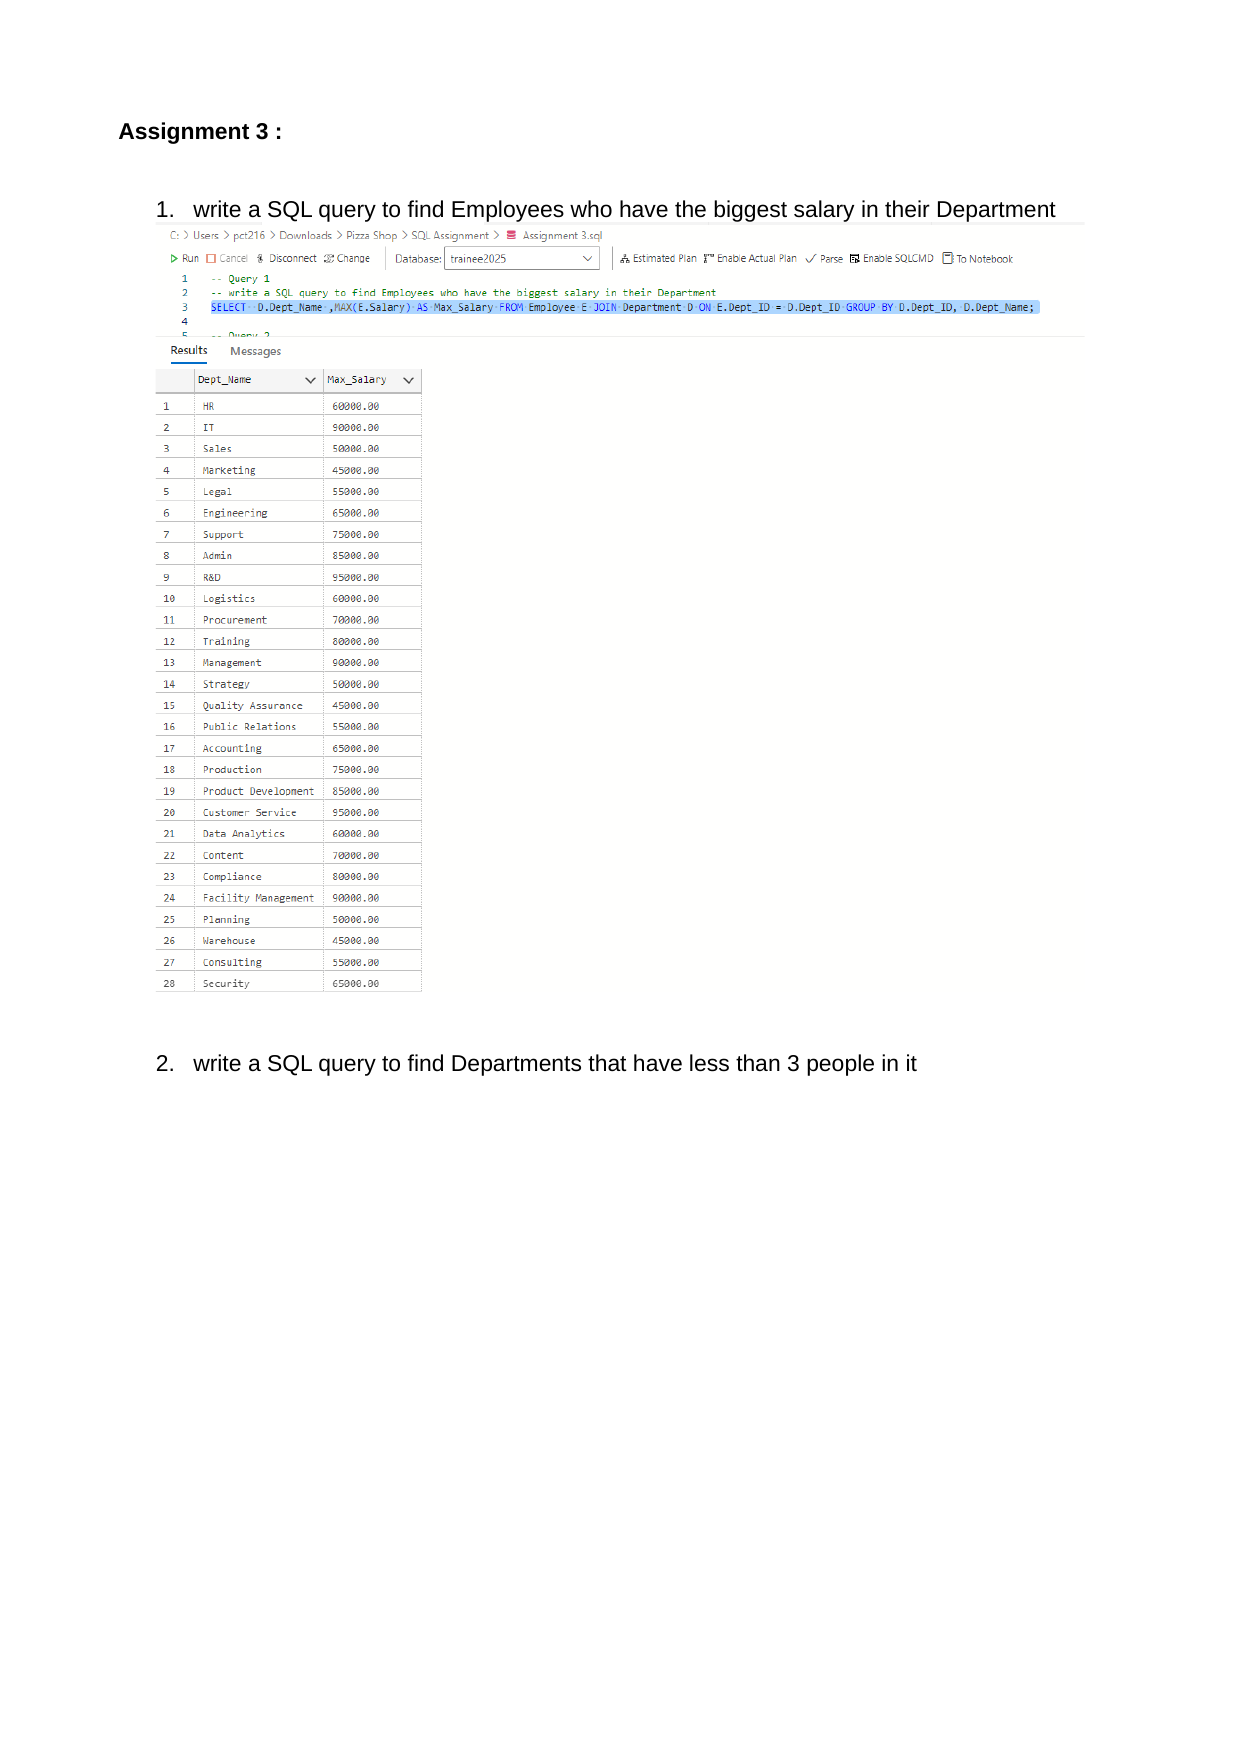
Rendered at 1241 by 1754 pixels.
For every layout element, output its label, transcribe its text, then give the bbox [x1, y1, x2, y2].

text Assignment 3 : [118, 118, 1122, 144]
list write a SQL query to find Departments that have less than 3 people in it [156, 1049, 1122, 1076]
picture [155, 222, 1085, 992]
list write a SQL query to find Employees who have the biggest salary in their Department [156, 196, 1122, 222]
